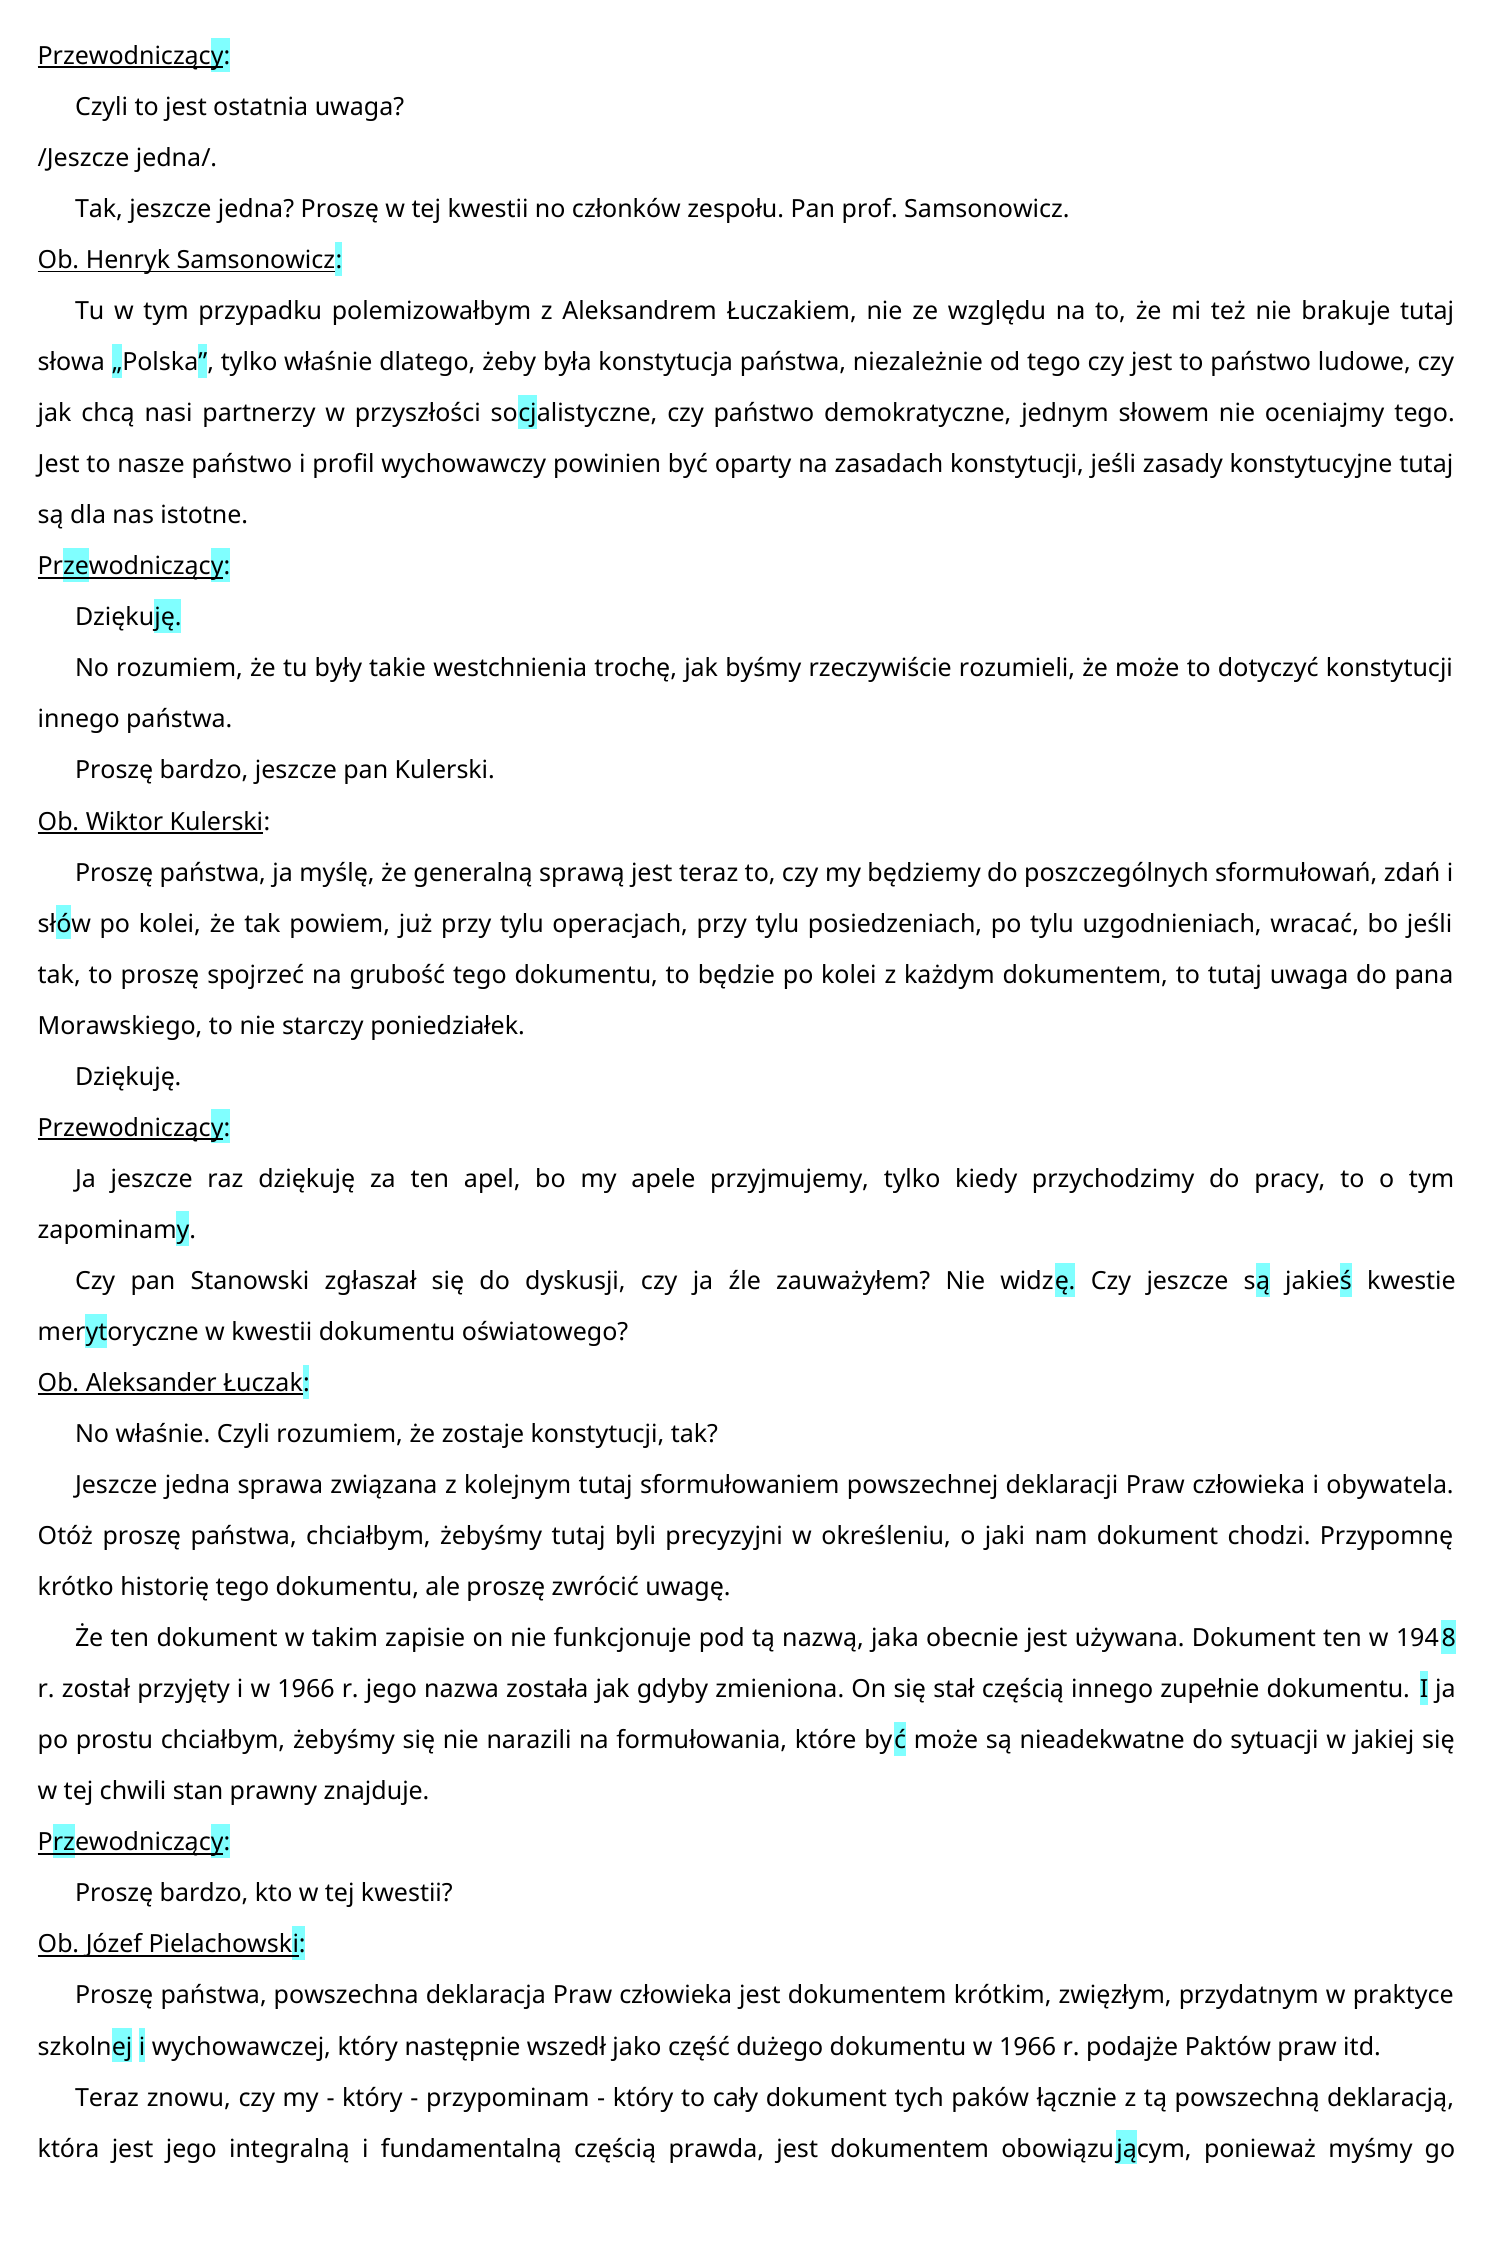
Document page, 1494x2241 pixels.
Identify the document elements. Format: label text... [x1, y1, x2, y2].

text Ob. Aleksander Łuczak: [37, 1364, 1456, 1399]
text Ob. Wiktor Kulerski: [37, 803, 1456, 837]
text Ob. Henryk Samsonowicz: [37, 242, 1456, 276]
text Proszę państwa, powszechna deklaracja Praw człowieka jest dokumentem krótkim, zwięzłym, przydatnym w praktyce szkolnej i wychowawczej, który następnie wszedł jako część dużego dokumentu w 1966 r. podajże Paktów praw itd. [37, 1977, 1456, 2062]
text Dziękuję. [37, 599, 1456, 633]
text Jeszcze jedna sprawa związana z kolejnym tutaj sformułowaniem powszechnej deklaracji Praw człowieka i obywatela. Otóż proszę państwa, chciałbym, żebyśmy tutaj byli precyzyjni w określeniu, o jaki nam dokument chodzi. Przypomnę krótko historię tego dokumentu, ale proszę zwrócić uwagę. [37, 1467, 1456, 1603]
text Przewodniczący: [37, 1109, 1456, 1143]
text Tu w tym przypadku polemizowałbym z Aleksandrem Łuczakiem, nie ze względu na to, że mi też nie brakuje tutaj słowa „Polska”, tylko właśnie dlatego, żeby była konstytucja państwa, niezależnie od tego czy jest to państwo ludowe, czy jak chcą nasi partnerzy w przyszłości socjalistyczne, czy państwo demokratyczne, jednym słowem nie oceniajmy tego. Jest to nasze państwo i profil wychowawczy powinien być oparty na zasadach konstytucji, jeśli zasady konstytucyjne tutaj są dla nas istotne. [37, 293, 1456, 531]
text Ob. Józef Pielachowski: [37, 1926, 1456, 1960]
text Przewodniczący: [37, 1824, 1456, 1858]
text Teraz znowu, czy my - który - przypominam - który to cały dokument tych paków łącznie z tą powszechną deklaracją, która jest jego integralną i fundamentalną częścią prawda, jest dokumentem obowiązującym, ponieważ myśmy go [37, 2079, 1456, 2164]
text Ja jeszcze raz dziękuję za ten apel, bo my apele przyjmujemy, tylko kiedy przychodzimy do pracy, to o tym zapominamy. [37, 1160, 1456, 1246]
text Proszę bardzo, jeszcze pan Kulerski. [37, 752, 1456, 786]
text /Jeszcze jedna/. [37, 139, 1456, 174]
text No właśnie. Czyli rozumiem, że zostaje konstytucji, tak? [37, 1416, 1456, 1450]
text Czyli to jest ostatnia uwaga? [37, 88, 1456, 123]
text No rozumiem, że tu były takie westchnienia trochę, jak byśmy rzeczywiście rozumieli, że może to dotyczyć konstytucji innego państwa. [37, 650, 1456, 735]
text Tak, jeszcze jedna? Proszę w tej kwestii no członków zespołu. Pan prof. Samsonowicz. [37, 191, 1456, 225]
text Przewodniczący: [37, 37, 1456, 72]
text Proszę państwa, ja myślę, że generalną sprawą jest teraz to, czy my będziemy do poszczególnych sformułowań, zdań i słów po kolei, że tak powiem, już przy tylu operacjach, przy tylu posiedzeniach, po tylu uzgodnieniach, wracać, bo jeśli tak, to proszę spojrzeć na grubość tego dokumentu, to będzie po kolei z każdym dokumentem, to tutaj uwaga do pana Morawskiego, to nie starczy poniedziałek. [37, 854, 1456, 1041]
text Że ten dokument w takim zapisie on nie funkcjonuje pod tą nazwą, jaka obecnie jest używana. Dokument ten w 1948 r. został przyjęty i w 1966 r. jego nazwa została jak gdyby zmieniona. On się stał częścią innego zupełnie dokumentu. I ja po prostu chciałbym, żebyśmy się nie narazili na formułowania, które być może są nieadekwatne do sytuacji w jakiej się w tej chwili stan prawny znajduje. [37, 1620, 1456, 1807]
text Dziękuję. [37, 1058, 1456, 1092]
text Czy pan Stanowski zgłaszał się do dyskusji, czy ja źle zauważyłem? Nie widzę. Czy jeszcze są jakieś kwestie merytoryczne w kwestii dokumentu oświatowego? [37, 1262, 1456, 1348]
text Proszę bardzo, kto w tej kwestii? [37, 1875, 1456, 1909]
text Przewodniczący: [37, 548, 1456, 582]
